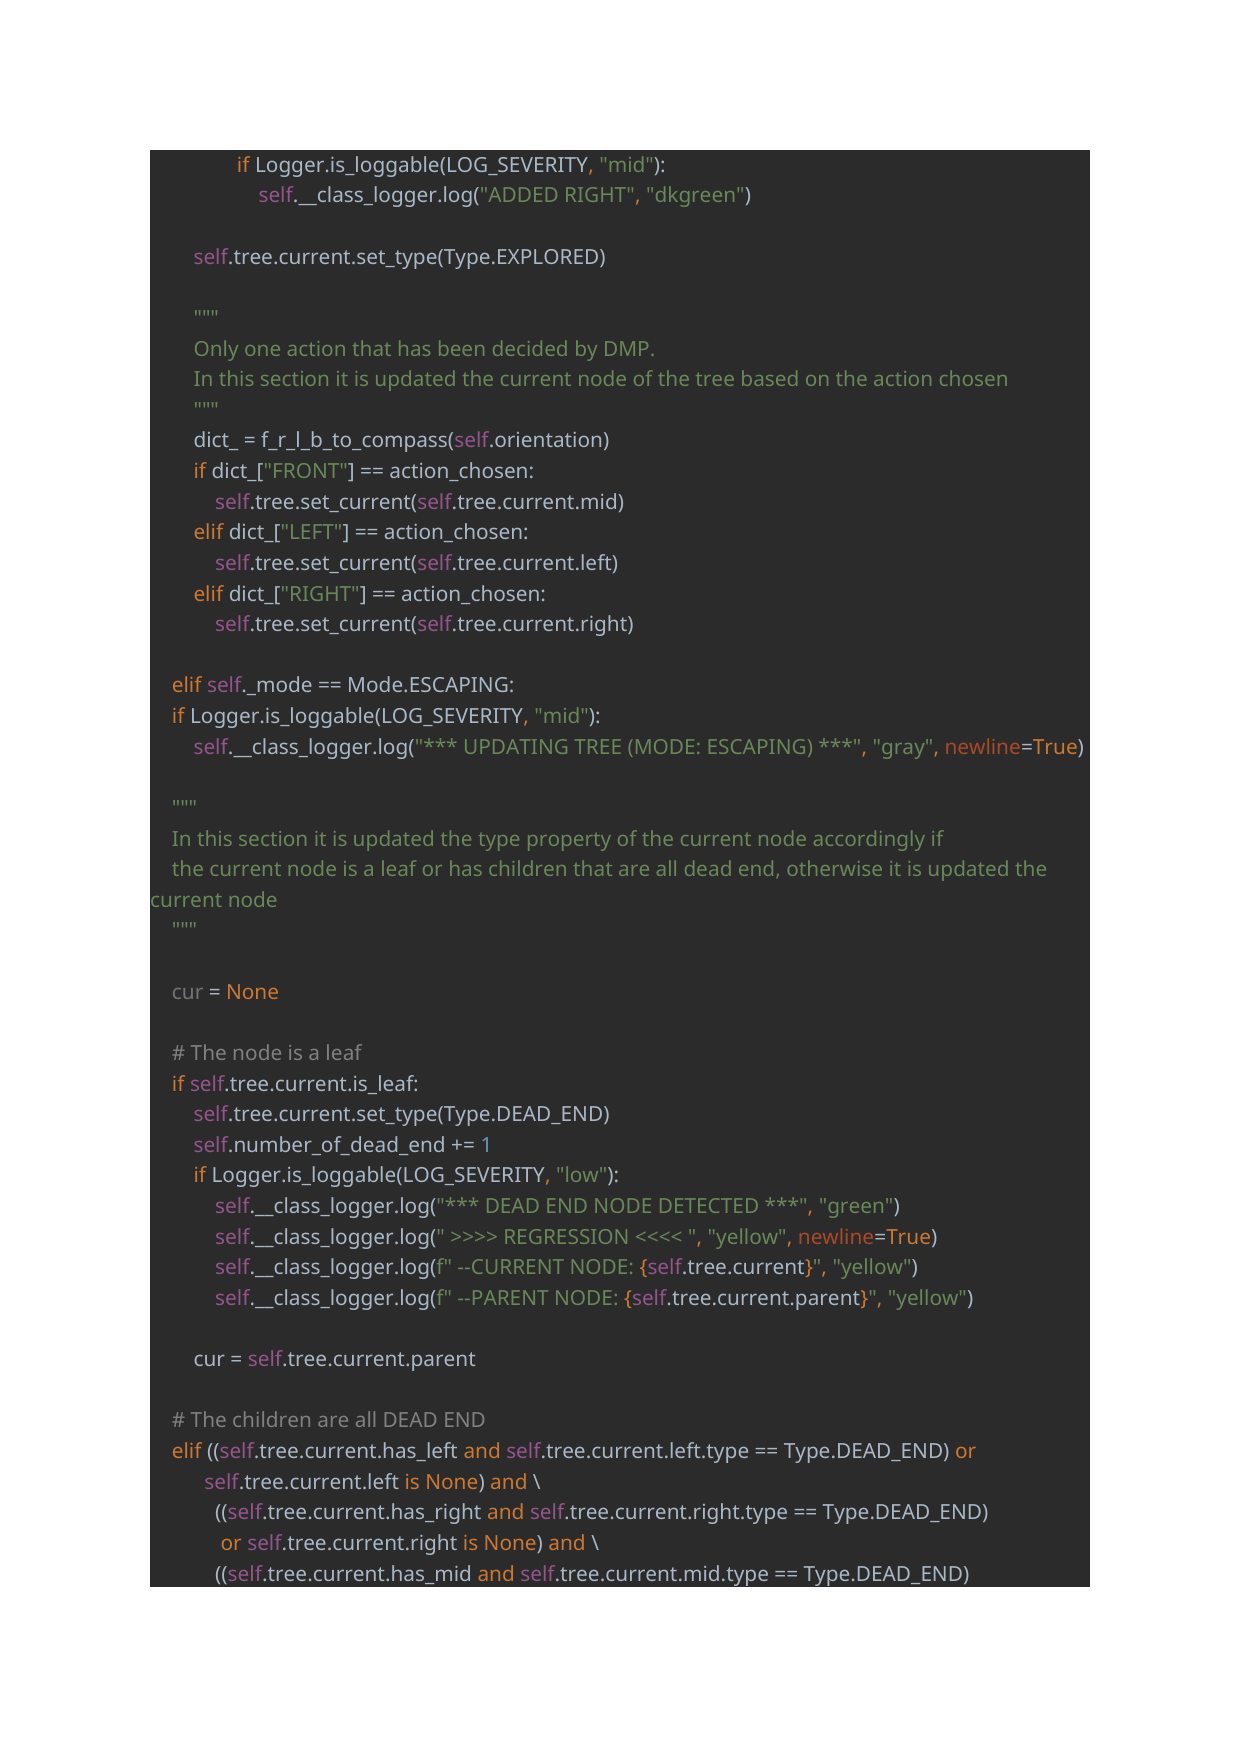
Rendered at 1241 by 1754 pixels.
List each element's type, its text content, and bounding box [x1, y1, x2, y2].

text if Logger.is_loggable(LOG_SEVERITY, "mid"): self.__class_logger.log("ADDED RIGHT", "dkgreen") self.tree.current.set_type(Type.EXPLORED) """ Only one action that has been decided by DMP. In this section it is updated the current node of the tree based on the action chosen """ dict_ = f_r_l_b_to_compass(self.orientation) if dict_["FRONT"] == action_chosen: self.tree.set_current(self.tree.current.mid) elif dict_["LEFT"] == action_chosen: self.tree.set_current(self.tree.current.left) elif dict_["RIGHT"] == action_chosen: self.tree.set_current(self.tree.current.right) elif self._mode == Mode.ESCAPING: if Logger.is_loggable(LOG_SEVERITY, "mid"): self.__class_logger.log("*** UPDATING TREE (MODE: ESCAPING) ***", "gray", newline=True) """ In this section it is updated the type property of the current node accordingly if the current node is a leaf or has children that are all dead end, otherwise it is updated the current node """ cur = None # The node is a leaf if self.tree.current.is_leaf: self.tree.current.set_type(Type.DEAD_END) self.number_of_dead_end += 1 if Logger.is_loggable(LOG_SEVERITY, "low"): self.__class_logger.log("*** DEAD END NODE DETECTED ***", "green") self.__class_logger.log(" >>>> REGRESSION <<<< ", "yellow", newline=True) self.__class_logger.log(f" --CURRENT NODE: {self.tree.current}", "yellow") self.__class_logger.log(f" --PARENT NODE: {self.tree.current.parent}", "yellow") cur = self.tree.current.parent # The children are all DEAD END elif ((self.tree.current.has_left and self.tree.current.left.type == Type.DEAD_END) or self.tree.current.left is None) and \ ((self.tree.current.has_right and self.tree.current.right.type == Type.DEAD_END) or self.tree.current.right is None) and \ ((self.tree.current.has_mid and self.tree.current.mid.type == Type.DEAD_END) [150, 150, 1090, 1587]
